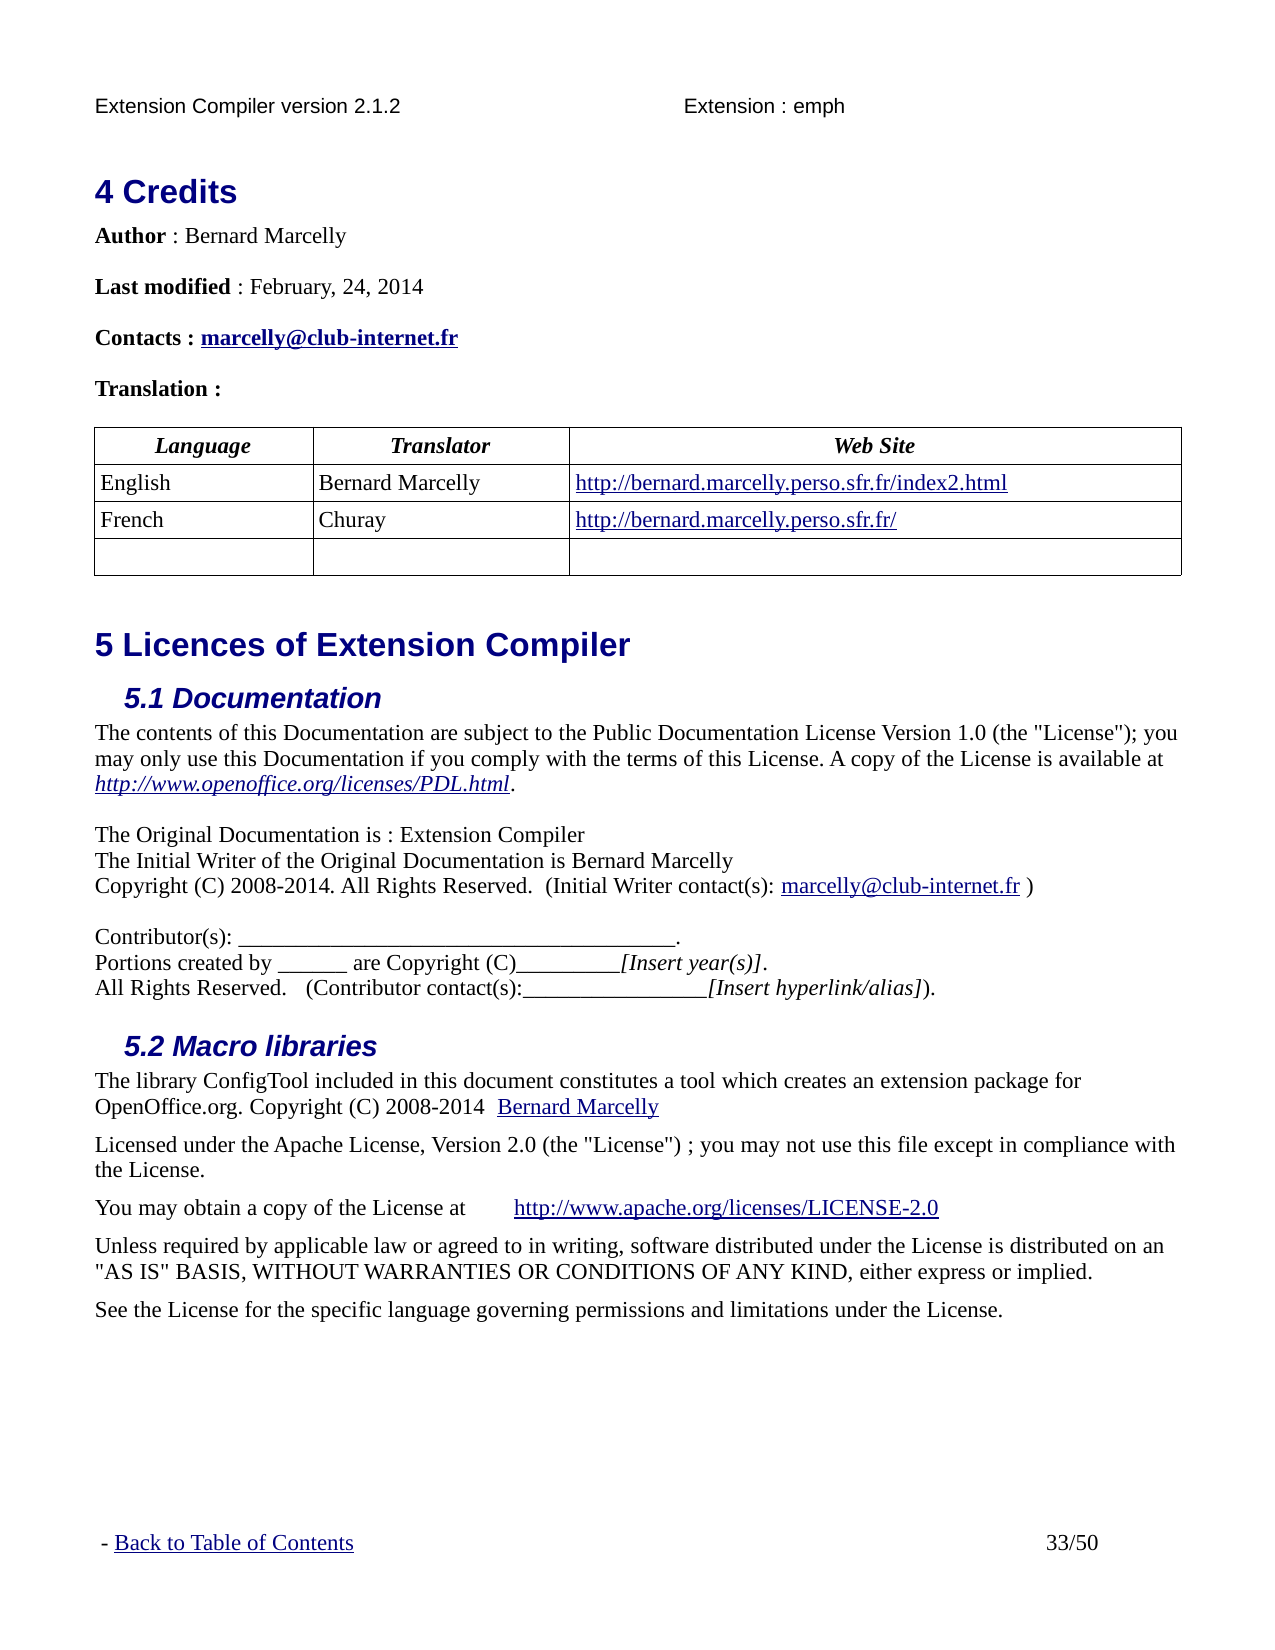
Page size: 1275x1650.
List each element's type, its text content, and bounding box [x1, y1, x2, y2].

text Portions created by ______ are Copyright (C)_________[Insert year(s)]. [94, 950, 1181, 975]
text You may obtain a copy of the License at http://www.apache.org/licenses/LICENSE-2.0 [94, 1195, 1181, 1221]
text Copyright (C) 2008-2014. All Rights Reserved. (Initial Writer contact(s): marcelly@club-internet.fr ) [94, 873, 1181, 899]
text Translation : [94, 376, 1181, 401]
text The contents of this Documentation are subject to the Public Documentation License Version 1.0 (the "License"); you may only use this Documentation if you comply with the terms of this License. A copy of the License is available at http://www.openoffice.org/licenses/PDL.html. [94, 720, 1181, 797]
subtitle Licences of Extension Compiler [94, 626, 1181, 663]
table_cell [570, 539, 1181, 575]
subtitle Credits [94, 172, 1181, 210]
table_cell http://bernard.marcelly.perso.sfr.fr/ [570, 502, 1181, 538]
table_cell Churay [314, 502, 569, 538]
text Licensed under the Apache License, Version 2.0 (the "License") ; you may not use this file except in compliance with the License. [94, 1132, 1181, 1183]
subtitle Documentation [124, 682, 1181, 714]
text Contributor(s): ______________________________________. [94, 924, 1181, 950]
table_cell [95, 539, 313, 575]
table_cell http://bernard.marcelly.perso.sfr.fr/index2.html [570, 465, 1181, 501]
table_header Language [95, 428, 313, 464]
table_cell French [95, 502, 313, 538]
text Author : Bernard Marcelly [94, 222, 1181, 248]
table_header Web Site [570, 428, 1181, 464]
text The Initial Writer of the Original Documentation is Bernard Marcelly [94, 848, 1181, 873]
table_cell [314, 539, 569, 575]
text The Original Documentation is : Extension Compiler [94, 822, 1181, 848]
text Unless required by applicable law or agreed to in writing, software distributed under the License is distributed on an "AS IS" BASIS, WITHOUT WARRANTIES OR CONDITIONS OF ANY KIND, either express or implied. [94, 1233, 1181, 1284]
text All Rights Reserved. (Contributor contact(s):________________[Insert hyperlink/alias]). [94, 975, 1181, 1001]
table_cell Bernard Marcelly [314, 465, 569, 501]
text See the License for the specific language governing permissions and limitations under the License. [94, 1297, 1181, 1322]
table_header Translator [314, 428, 569, 464]
text The library ConfigTool included in this document constitutes a tool which creates an extension package for OpenOffice.org. Copyright (C) 2008-2014 Bernard Marcelly [94, 1068, 1181, 1119]
subtitle Macro libraries [124, 1030, 1181, 1062]
text Contacts : marcelly@club-internet.fr [94, 324, 1181, 350]
text Last modified : February, 24, 2014 [94, 273, 1181, 299]
table_cell English [95, 465, 313, 501]
